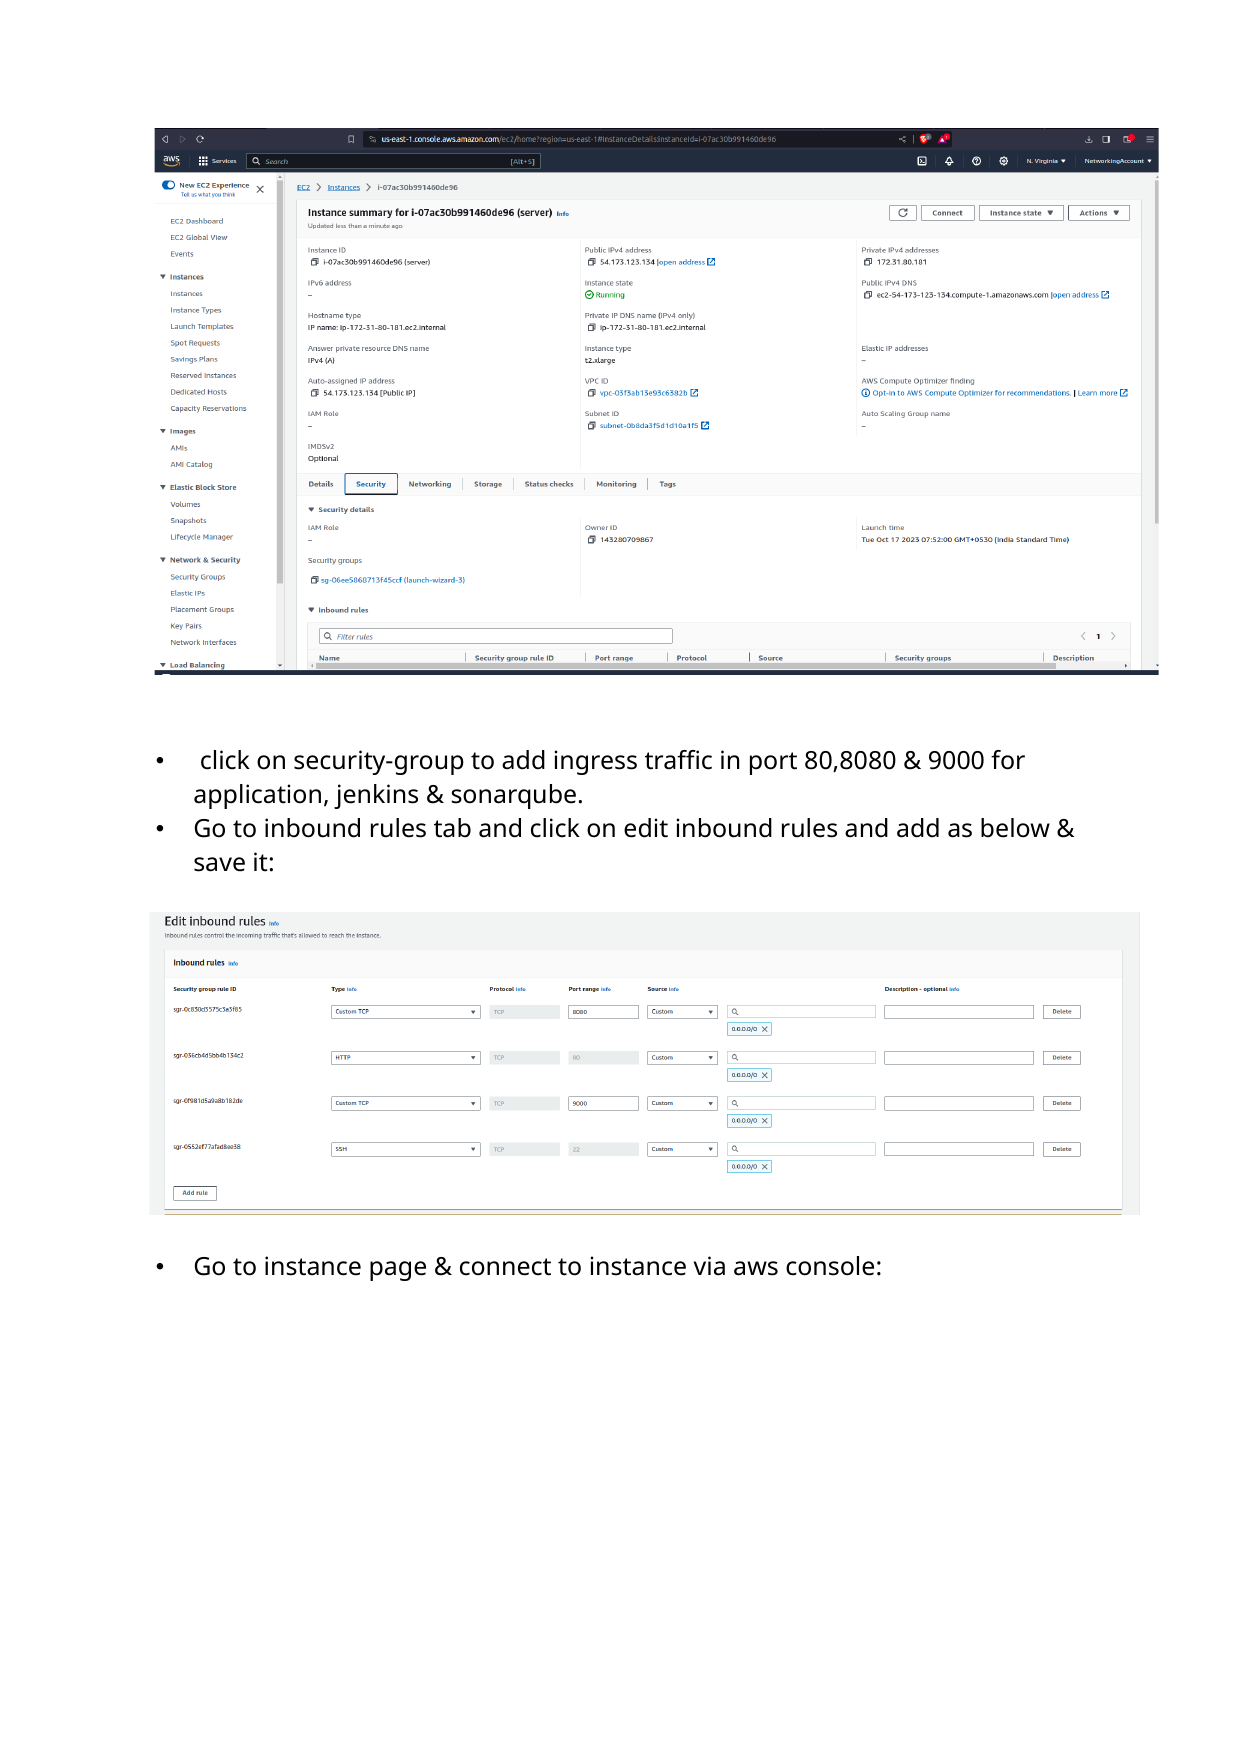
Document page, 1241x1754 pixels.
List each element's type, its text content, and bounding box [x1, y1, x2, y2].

list click on security-group to add ingress traffic in port 80,8080 & 9000 for application, jenkins & sonarqube. [156, 743, 1122, 811]
list Go to instance page & connect to instance via aws console: [156, 1248, 1122, 1283]
picture [149, 912, 1154, 1215]
list Go to inbound rules tab and click on edit inbound rules and add as below & save it: [156, 811, 1122, 879]
picture [154, 128, 1159, 675]
